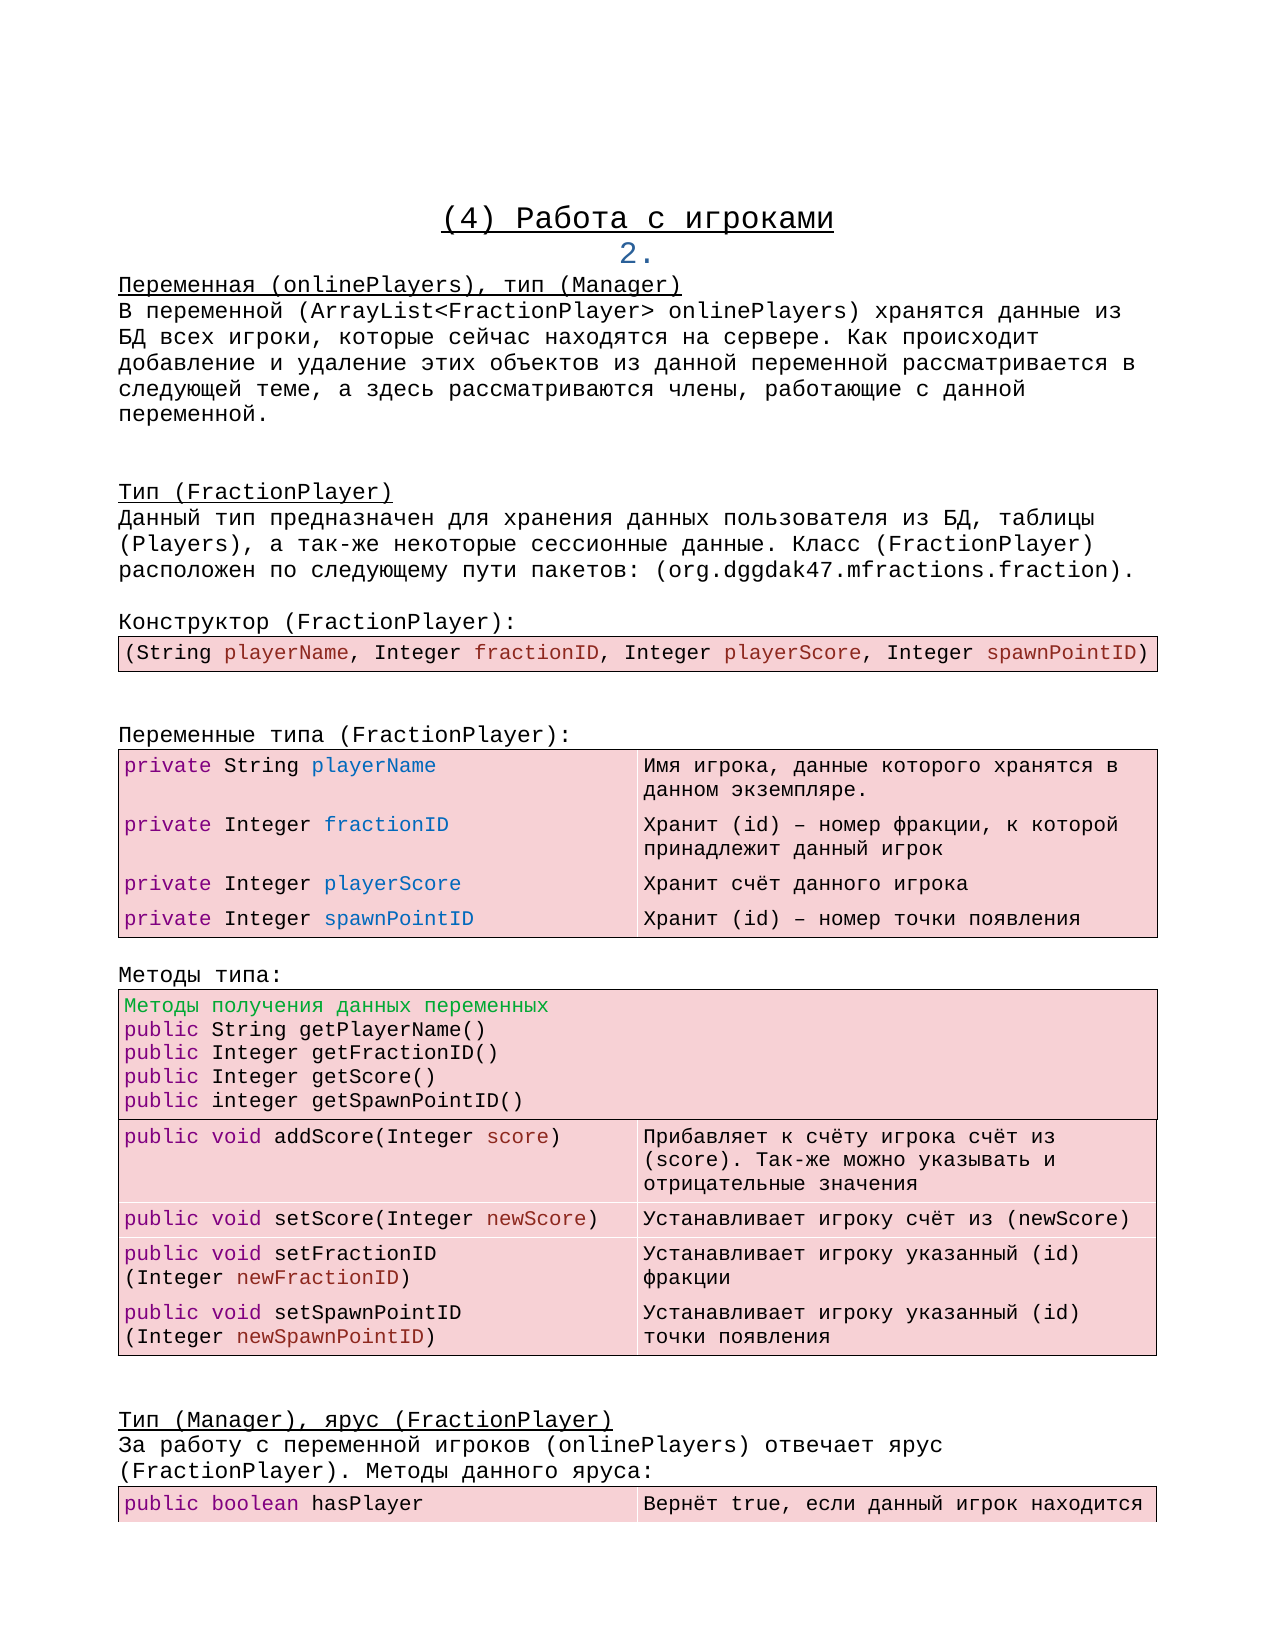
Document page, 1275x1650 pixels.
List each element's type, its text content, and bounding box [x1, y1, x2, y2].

table_cell Хранит (id) – номер фракции, к которой принадлежит данный игрок [638, 808, 1157, 867]
table_cell Прибавляет к счёту игрока счёт из (score). Так-же можно указывать и отрицательные значения [638, 1120, 1156, 1202]
table_header Методы получения данных переменных public String getPlayerName() public Integer getFractionID() public Integer getScore() public integer getSpawnPointID() [119, 990, 1157, 1119]
table_header Имя игрока, данные которого хранятся в данном экземпляре. [638, 750, 1157, 808]
table_cell Хранит счёт данного игрока [638, 867, 1157, 902]
table_header public boolean hasPlayer [119, 1487, 637, 1522]
table_cell public void setScore(Integer newScore) [119, 1203, 637, 1237]
text За работу с переменной игроков (onlinePlayers) отвечает ярус (FractionPlayer). Методы данного яруса: [118, 1434, 1157, 1486]
table_cell public void addScore(Integer score) [119, 1120, 637, 1202]
text Конструктор (FractionPlayer): [118, 610, 1157, 636]
text Данный тип предназначен для хранения данных пользователя из БД, таблицы (Players), а так-же некоторые сессионные данные. Класс (FractionPlayer) расположен по следующему пути пакетов: (org.dggdak47.mfractions.fraction). [118, 507, 1157, 584]
text В переменной (ArrayList<FractionPlayer> onlinePlayers) хранятся данные из БД всех игроки, которые сейчас находятся на сервере. Как происходит добавление и удаление этих объектов из данной переменной рассматривается в следующей теме, а здесь рассматриваются члены, работающие с данной переменной. [118, 299, 1157, 429]
table_cell private Integer playerScore [119, 867, 637, 902]
table_cell private Integer spawnPointID [119, 902, 637, 937]
table_cell public void setSpawnPointID (Integer newSpawnPointID) [119, 1296, 637, 1355]
table_cell private Integer fractionID [119, 808, 637, 867]
table_cell Устанавливает игроку указанный (id) фракции [638, 1238, 1156, 1296]
text Тип (Manager), ярус (FractionPlayer) [118, 1408, 1157, 1434]
text (4) Работа с игроками [118, 202, 1157, 238]
table_header (String playerName, Integer fractionID, Integer playerScore, Integer spawnPointID) [119, 637, 1157, 671]
text Методы типа: [118, 963, 1157, 989]
table_header Вернёт true, если данный игрок находится [638, 1487, 1156, 1522]
table_cell Устанавливает игроку счёт из (newScore) [638, 1203, 1156, 1237]
table_header private String playerName [119, 750, 637, 808]
text Переменная (onlinePlayers), тип (Manager) [118, 273, 1157, 299]
table_cell Хранит (id) – номер точки появления [638, 902, 1157, 937]
text Переменные типа (FractionPlayer): [118, 723, 1157, 749]
table_cell public void setFractionID (Integer newFractionID) [119, 1238, 637, 1296]
text Тип (FractionPlayer) [118, 481, 1157, 507]
table_cell Устанавливает игроку указанный (id) точки появления [638, 1296, 1156, 1355]
text 2. [118, 238, 1157, 273]
